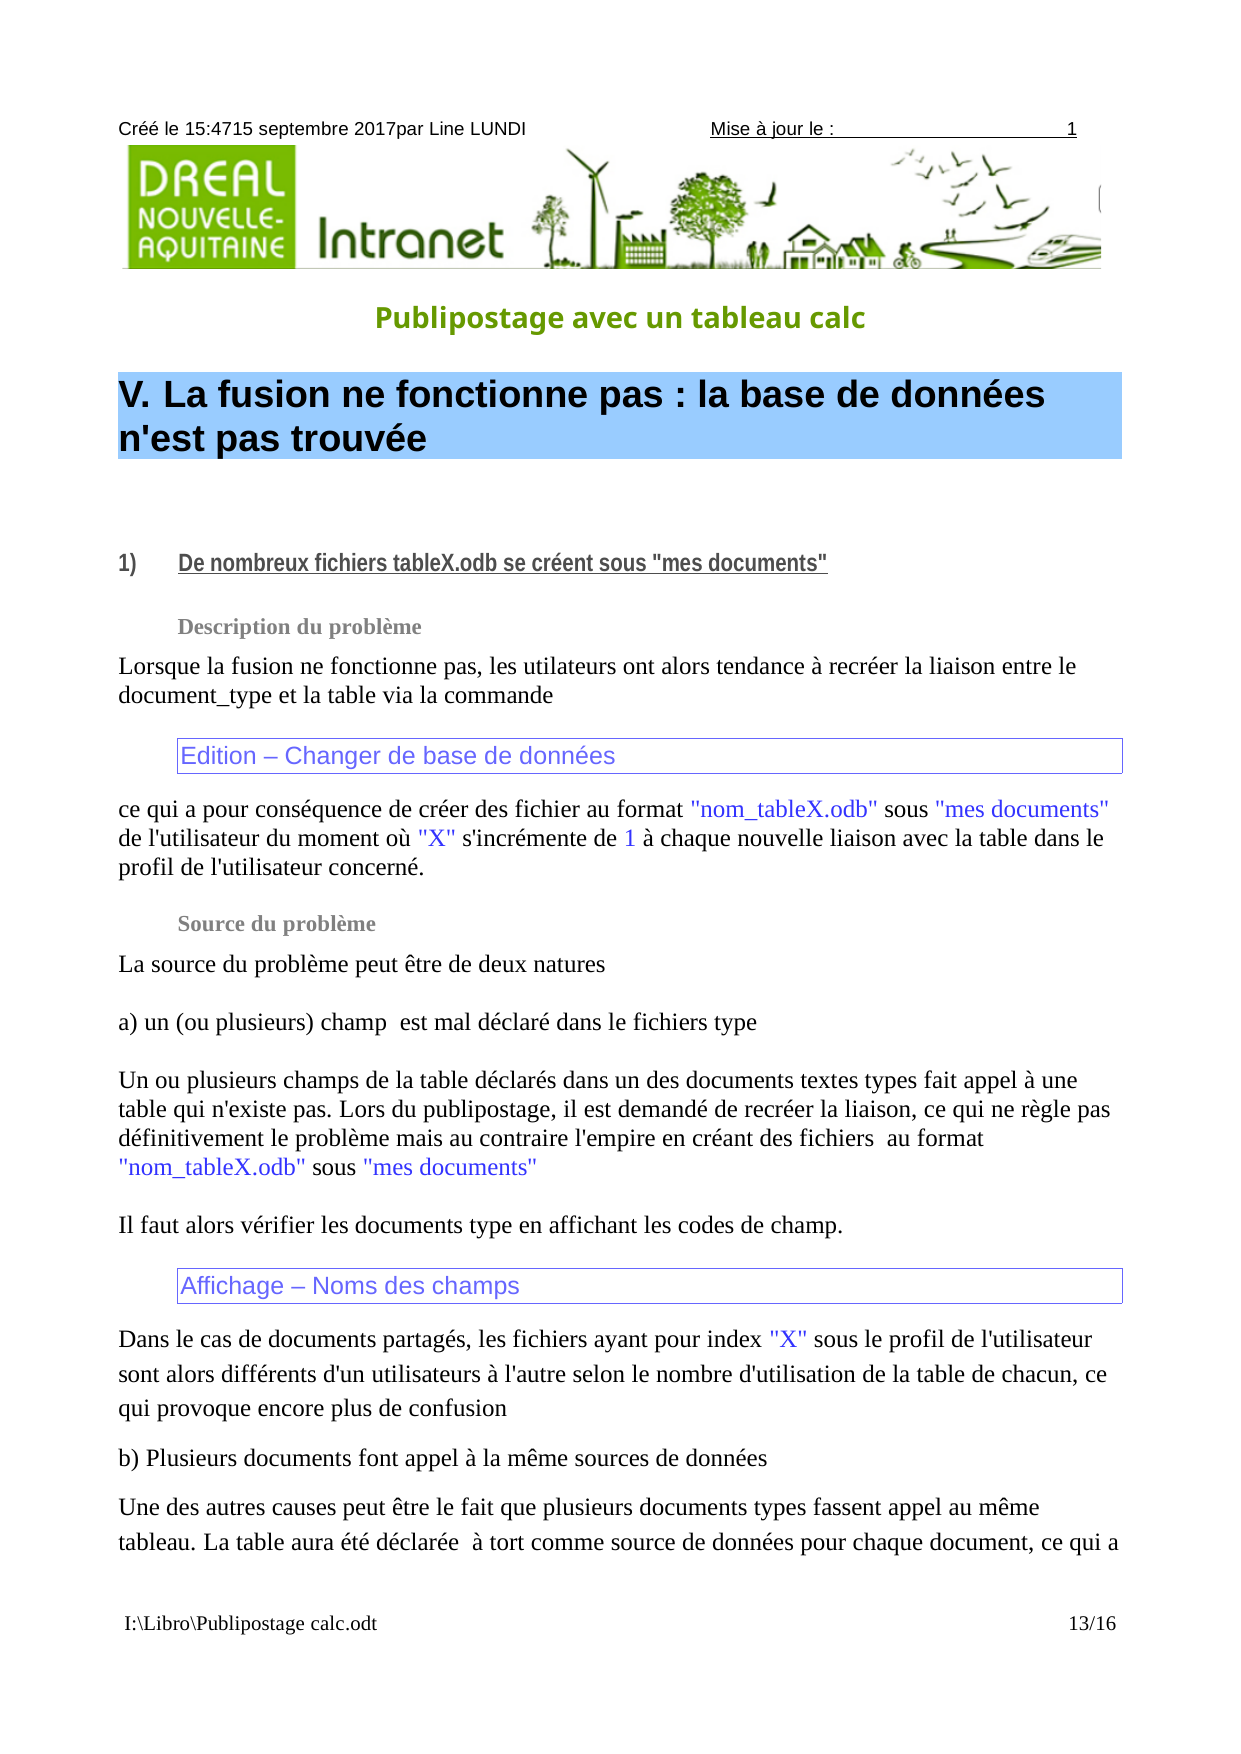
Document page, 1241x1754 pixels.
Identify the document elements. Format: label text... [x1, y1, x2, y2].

picture [122, 145, 1102, 269]
text Edition – Changer de base de données [178, 739, 1122, 773]
subtitle De nombreux fichiers tableX.odb se créent sous "mes documents" [118, 548, 1122, 577]
text Il faut alors vérifier les documents type en affichant les codes de champ. [118, 1210, 1122, 1239]
subtitle Source du problème [177, 910, 1122, 937]
text Un ou plusieurs champs de la table déclarés dans un des documents textes types fait appel à une table qui n'existe pas. Lors du publipostage, il est demandé de recréer la liaison, ce qui ne règle pas définitivement le problème mais au contraire l'empire en créant des fichiers au format "nom_tableX.odb" sous "mes documents" [118, 1065, 1122, 1181]
text La source du problème peut être de deux natures [118, 948, 1122, 978]
text Dans le cas de documents partagés, les fichiers ayant pour index "X" sous le profil de l'utilisateur sont alors différents d'un utilisateurs à l'autre selon le nombre d'utilisation de la table de chacun, ce qui provoque encore plus de confusion [118, 1324, 1122, 1422]
text Une des autres causes peut être le fait que plusieurs documents types fassent appel au même tableau. La table aura été déclarée à tort comme source de données pour chaque document, ce qui a [118, 1492, 1122, 1556]
subtitle Description du problème [177, 613, 1122, 639]
text Lorsque la fusion ne fonctionne pas, les utilateurs ont alors tendance à recréer la liaison entre le document_type et la table via la commande [118, 651, 1122, 709]
subtitle La fusion ne fonctionne pas : la base de données n'est pas trouvée [118, 372, 1122, 459]
text ce qui a pour conséquence de créer des fichier au format "nom_tableX.odb" sous "mes documents" de l'utilisateur du moment où "X" s'incrémente de 1 à chaque nouvelle liaison avec la table dans le profil de l'utilisateur concerné. [118, 793, 1122, 881]
picture [613, 118, 627, 131]
text b) Plusieurs documents font appel à la même sources de données [118, 1443, 1122, 1472]
text a) un (ou plusieurs) champ est mal déclaré dans le fichiers type [118, 1007, 1122, 1036]
text Affichage – Noms des champs [178, 1269, 1122, 1303]
